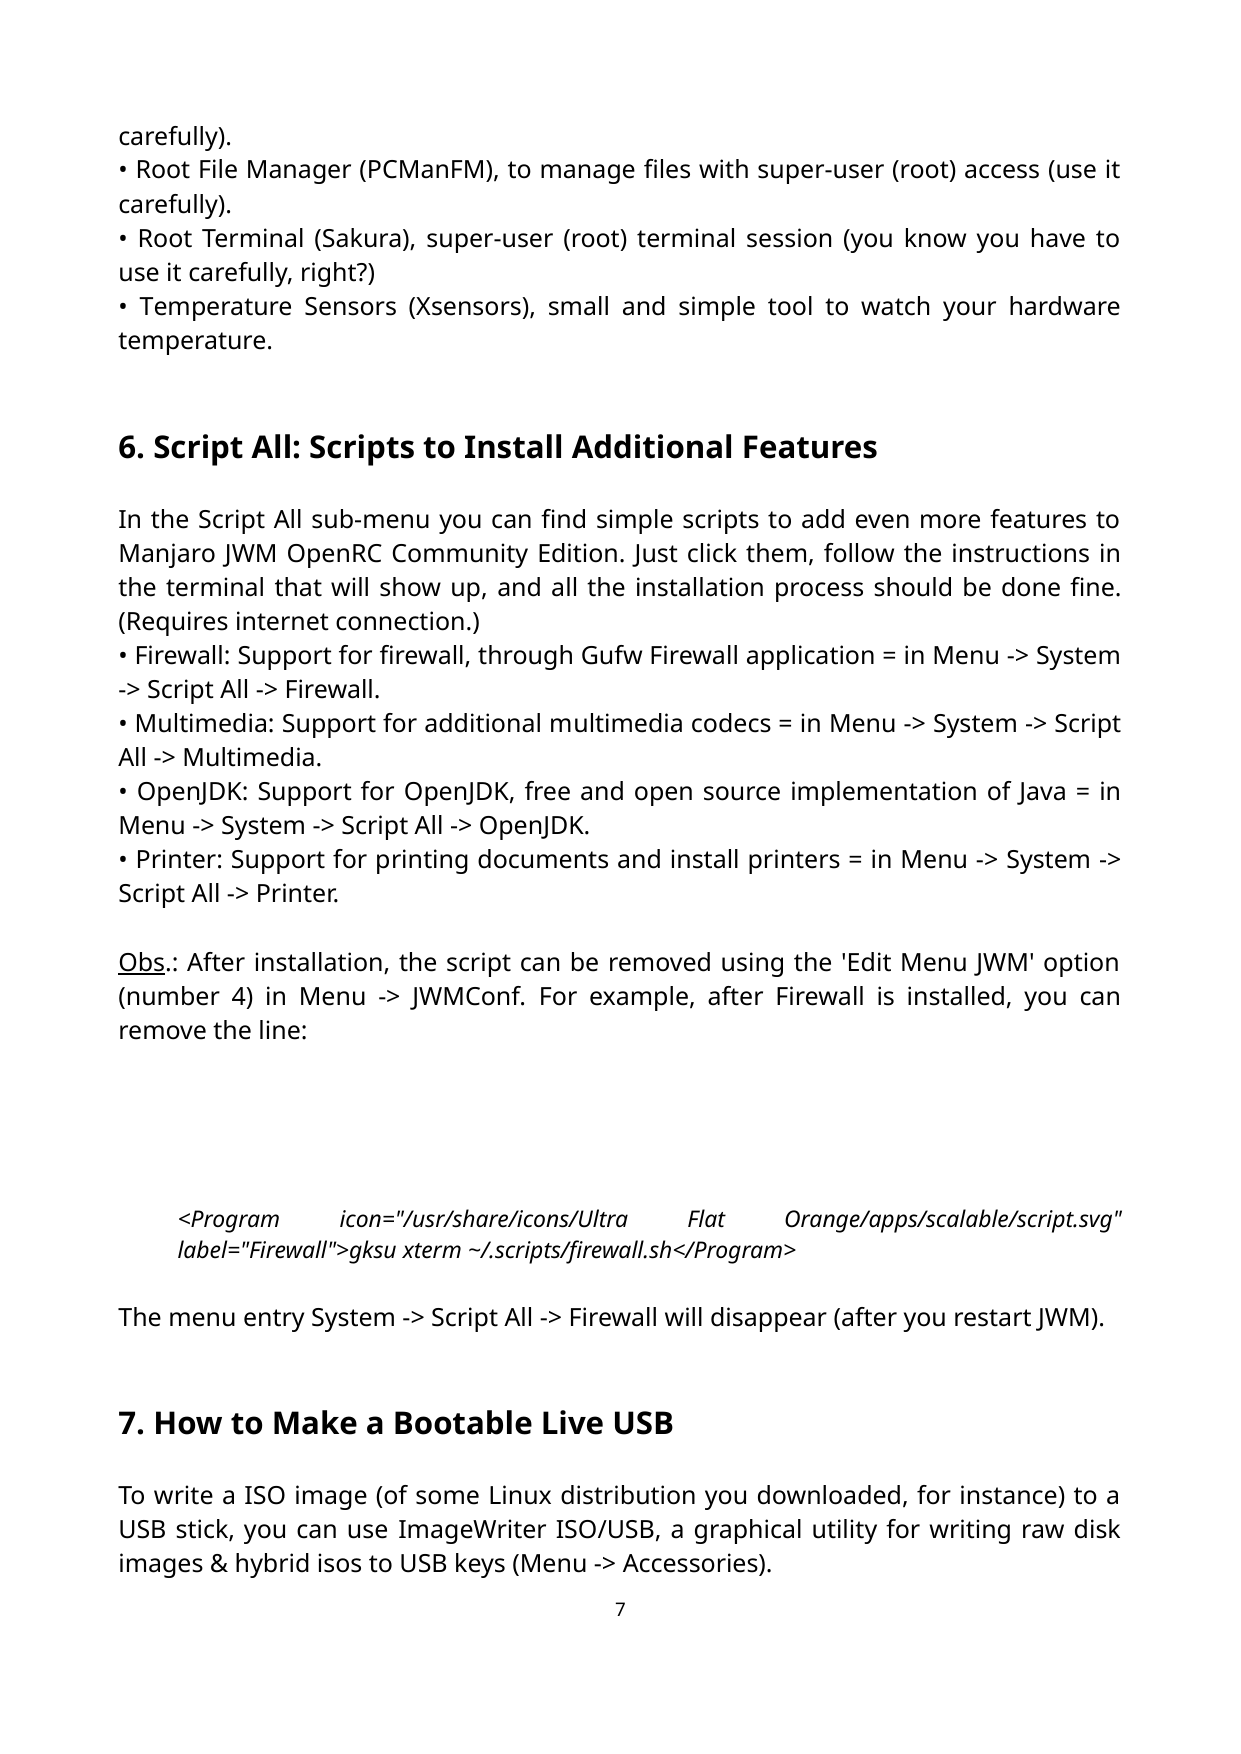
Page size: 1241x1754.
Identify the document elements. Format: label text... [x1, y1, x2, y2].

text • Printer: Support for printing documents and install printers = in Menu -> System -> Script All -> Printer. [118, 842, 1122, 910]
text • OpenJDK: Support for OpenJDK, free and open source implementation of Java = in Menu -> System -> Script All -> OpenJDK. [118, 774, 1122, 842]
text • Root Terminal (Sakura), super-user (root) terminal session (you know you have to use it carefully, right?) [118, 220, 1122, 288]
text • Root File Manager (PCManFM), to manage files with super-user (root) access (use it carefully). [118, 152, 1122, 220]
text carefully). [118, 118, 1122, 152]
subtitle 6. Script All: Scripts to Install Additional Features [118, 425, 1122, 467]
text In the Script All sub-menu you can find simple scripts to add even more features to Manjaro JWM OpenRC Community Edition. Just click them, follow the instructions in the terminal that will show up, and all the installation process should be done fine. (Requires internet connection.) [118, 501, 1122, 638]
text <Program icon="/usr/share/icons/Ultra Flat Orange/apps/scalable/script.svg" label="Firewall">gksu xterm ~/.scripts/firewall.sh</Program> [177, 1203, 1122, 1265]
text • Temperature Sensors (Xsensors), small and simple tool to watch your hardware temperature. [118, 288, 1122, 357]
text To write a ISO image (of some Linux distribution you downloaded, for instance) to a USB stick, you can use ImageWriter ISO/USB, a graphical utility for writing raw disk images & hybrid isos to USB keys (Menu -> Accessories). [118, 1478, 1122, 1580]
text • Multimedia: Support for additional multimedia codecs = in Menu -> System -> Script All -> Multimedia. [118, 706, 1122, 774]
text Obs.: After installation, the script can be removed using the 'Edit Menu JWM' option (number 4) in Menu -> JWMConf. For example, after Firewall is installed, you can remove the line: [118, 944, 1122, 1046]
text The menu entry System -> Script All -> Firewall will disappear (after you restart JWM). [118, 1299, 1122, 1333]
text • Firewall: Support for firewall, through Gufw Firewall application = in Menu -> System -> Script All -> Firewall. [118, 638, 1122, 706]
subtitle 7. How to Make a Bootable Live USB [118, 1401, 1122, 1444]
